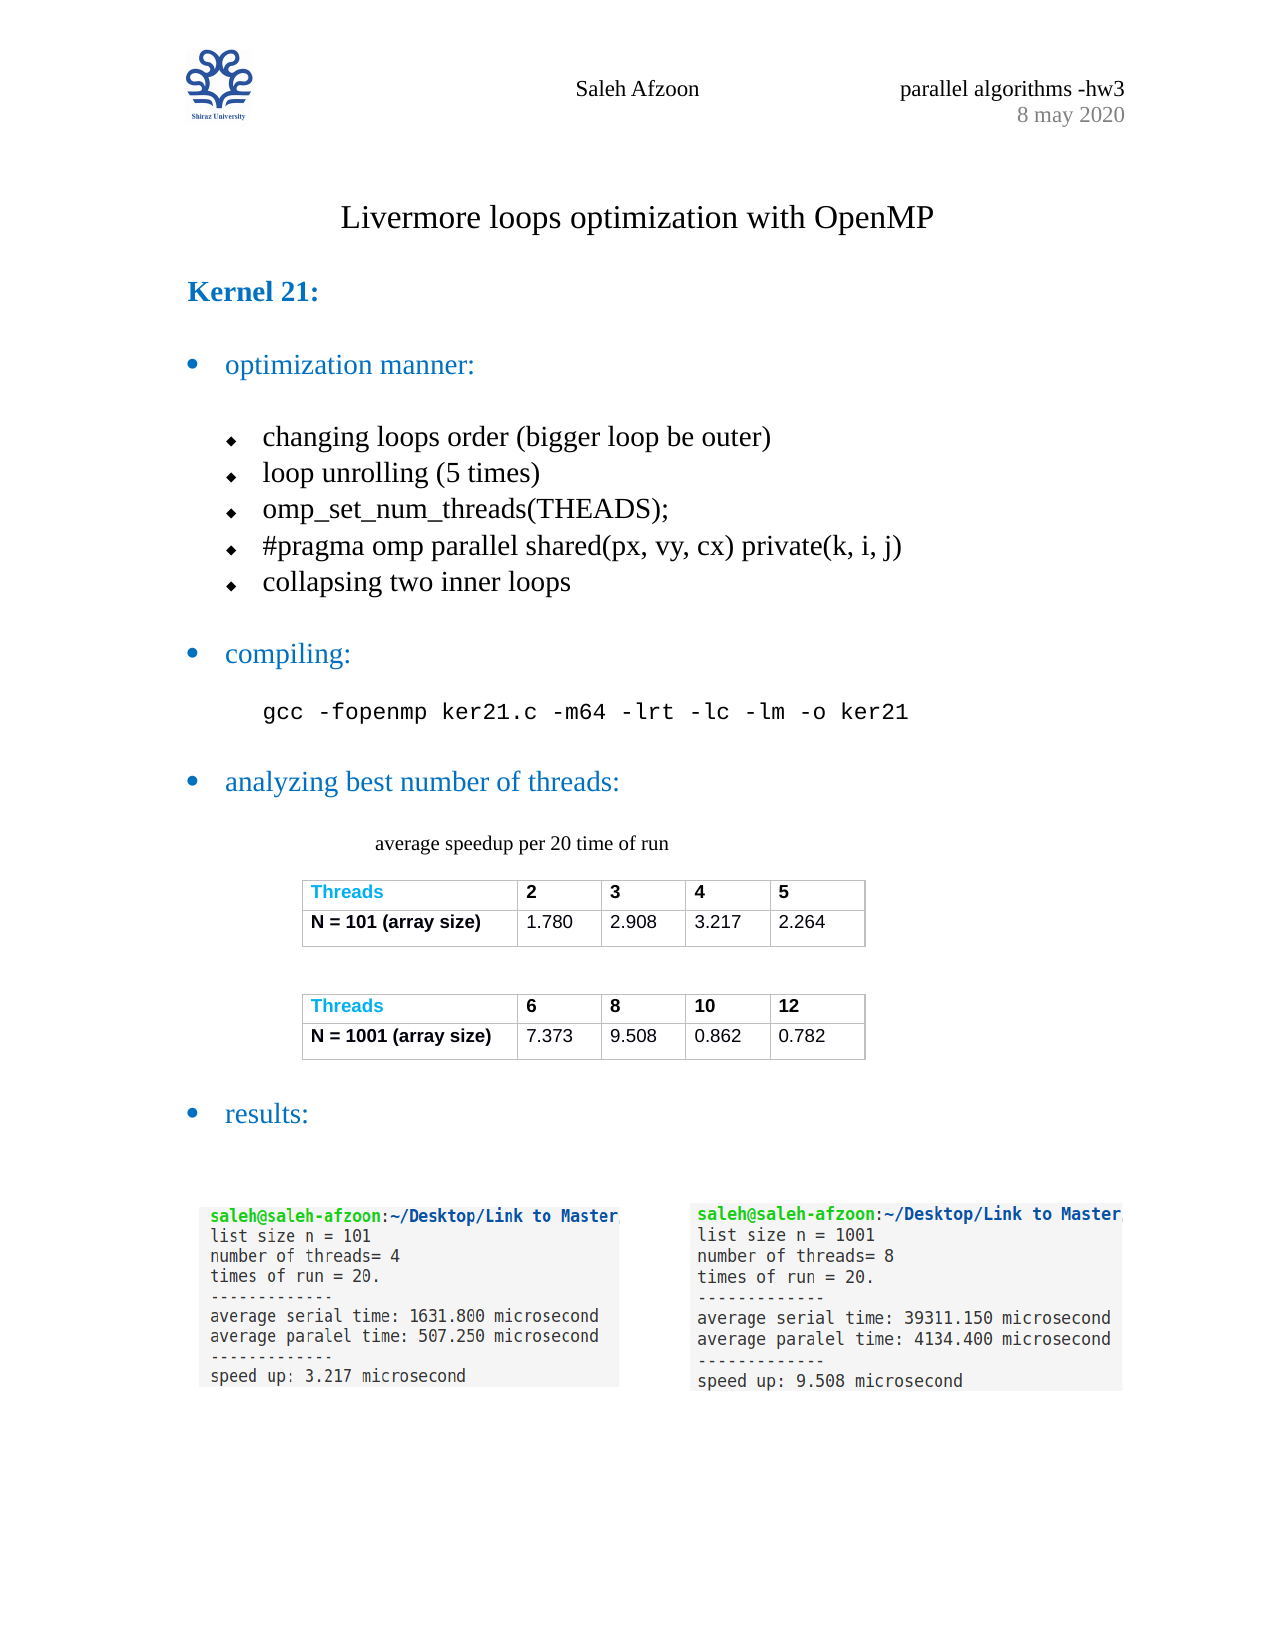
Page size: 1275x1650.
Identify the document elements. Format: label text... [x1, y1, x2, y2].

list collapsing two inner loops [225, 564, 1125, 597]
list average speedup per 20 time of run [225, 831, 1125, 855]
table_cell N = 101 (array size) [303, 911, 517, 946]
list #pragma omp parallel shared(px, vy, cx) private(k, i, j) [225, 528, 1125, 561]
table_cell 9.508 [602, 1024, 685, 1059]
table_header Threads [303, 881, 517, 910]
picture [170, 45, 270, 127]
table_header 10 [686, 995, 770, 1023]
picture [199, 1207, 620, 1387]
table_header Threads [303, 995, 517, 1023]
table_header 2 [518, 881, 601, 910]
list omp_set_num_threads(THEADS); [225, 492, 1125, 525]
table_header 8 [602, 995, 685, 1023]
list optimization manner: [187, 347, 1125, 381]
table_cell 0.782 [771, 1024, 864, 1059]
table_cell 1.780 [518, 911, 601, 946]
picture [690, 1203, 1123, 1391]
list Kernel 21: [187, 274, 1125, 308]
list loop unrolling (5 times) [225, 455, 1125, 489]
table_header 5 [771, 881, 864, 910]
table_cell 0.862 [686, 1024, 770, 1059]
list analyzing best number of threads: [187, 764, 1125, 798]
list compiling: [187, 636, 1125, 670]
table_header 6 [518, 995, 601, 1023]
list results: [187, 1096, 1125, 1130]
table_cell 3.217 [686, 911, 770, 946]
table_cell 2.264 [771, 911, 864, 946]
table_header 3 [602, 881, 685, 910]
table_header 12 [771, 995, 864, 1023]
list changing loops order (bigger loop be outer) [225, 419, 1125, 453]
table_header 4 [686, 881, 770, 910]
text gcc -fopenmp ker21.c -m64 -lrt -lc -lm -o ker21 [262, 700, 1125, 726]
table_cell 7.373 [518, 1024, 601, 1059]
table_cell N = 1001 (array size) [303, 1024, 517, 1059]
text Livermore loops optimization with OpenMP [150, 197, 1125, 235]
table_cell 2.908 [602, 911, 685, 946]
